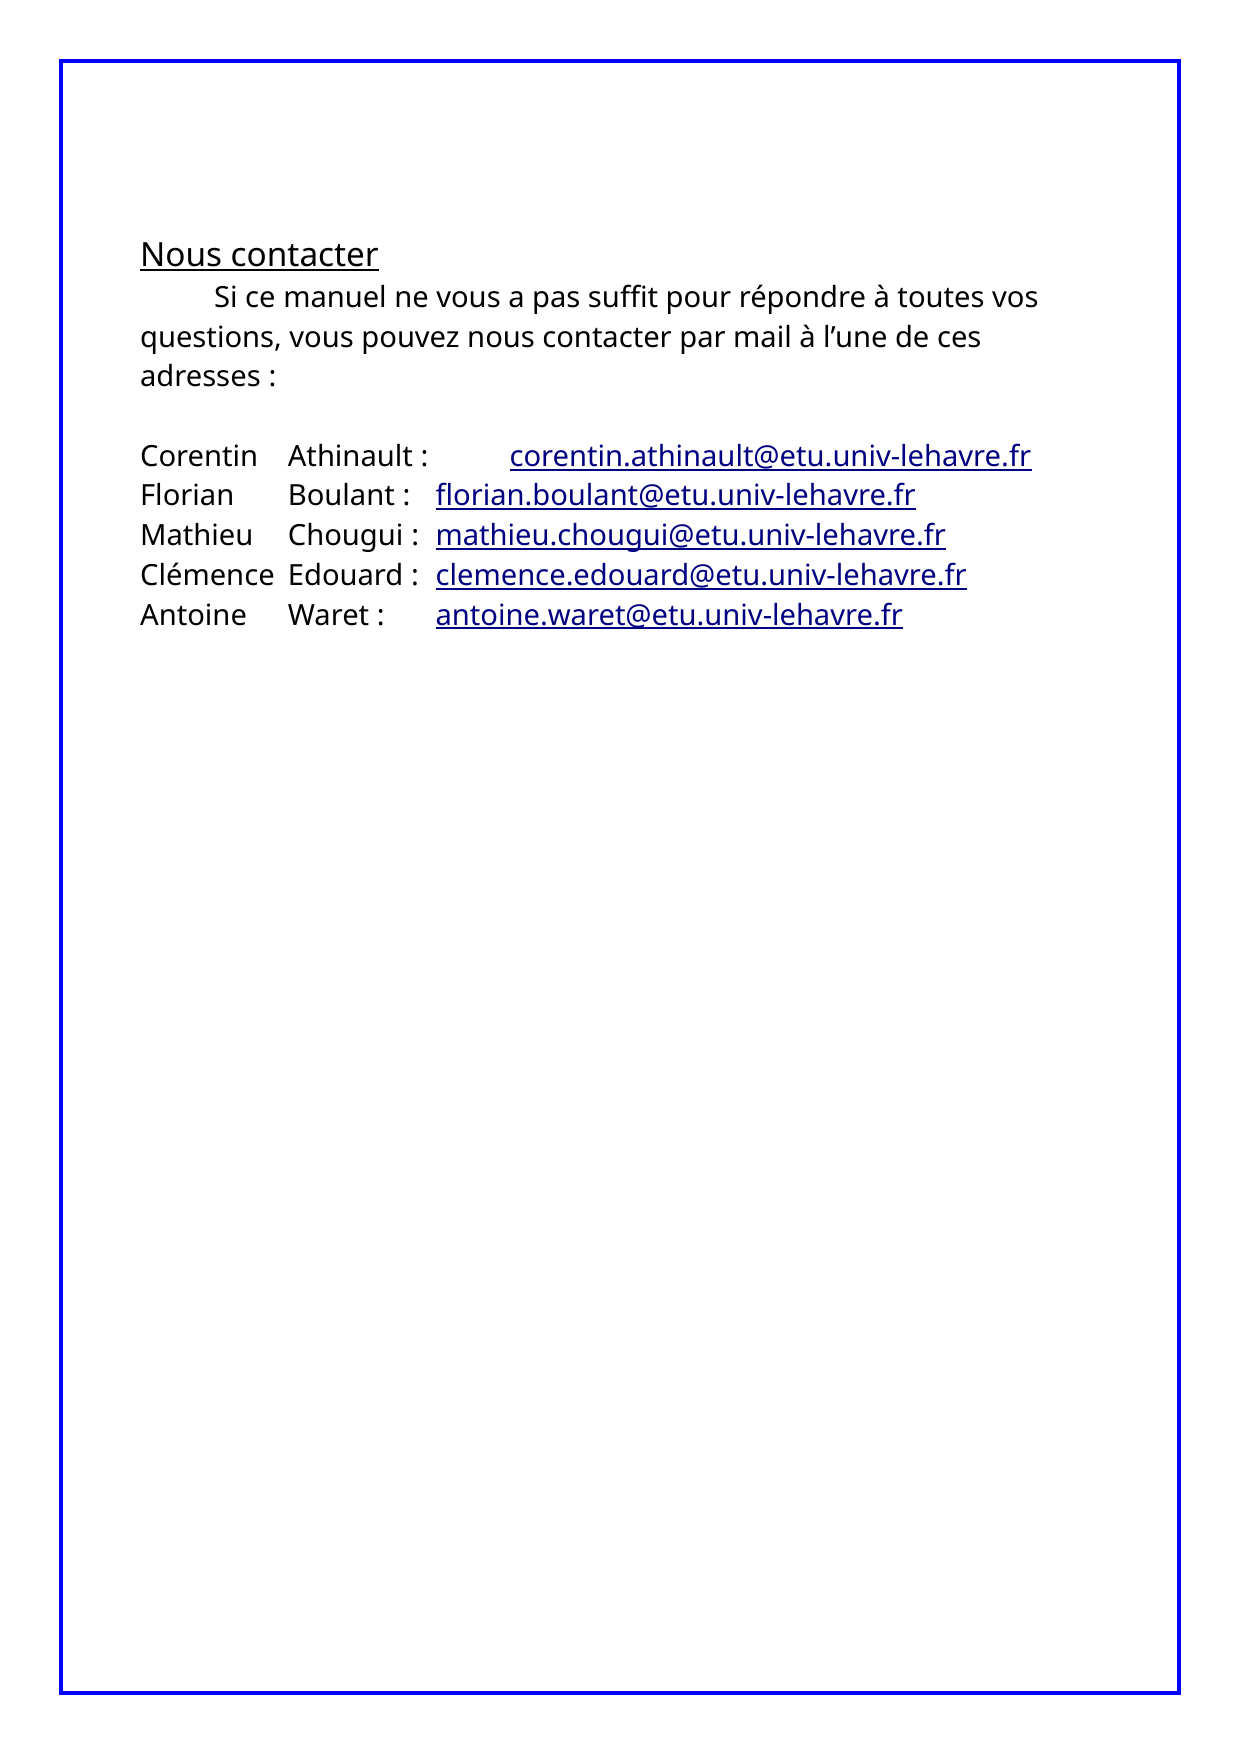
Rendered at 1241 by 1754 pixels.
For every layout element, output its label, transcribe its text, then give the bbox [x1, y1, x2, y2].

text Corentin Athinault : corentin.athinault@etu.univ-lehavre.fr [140, 435, 1100, 475]
text Si ce manuel ne vous a pas suffit pour répondre à toutes vos questions, vous pouvez nous contacter par mail à l’une de ces adresses : [140, 276, 1100, 395]
text Mathieu Chougui : mathieu.chougui@etu.univ-lehavre.fr [140, 514, 1100, 554]
text Nous contacter [140, 231, 1100, 276]
text Florian Boulant : florian.boulant@etu.univ-lehavre.fr [140, 475, 1100, 514]
text Clémence Edouard : clemence.edouard@etu.univ-lehavre.fr [140, 554, 1100, 594]
text Antoine Waret : antoine.waret@etu.univ-lehavre.fr [140, 594, 1100, 633]
